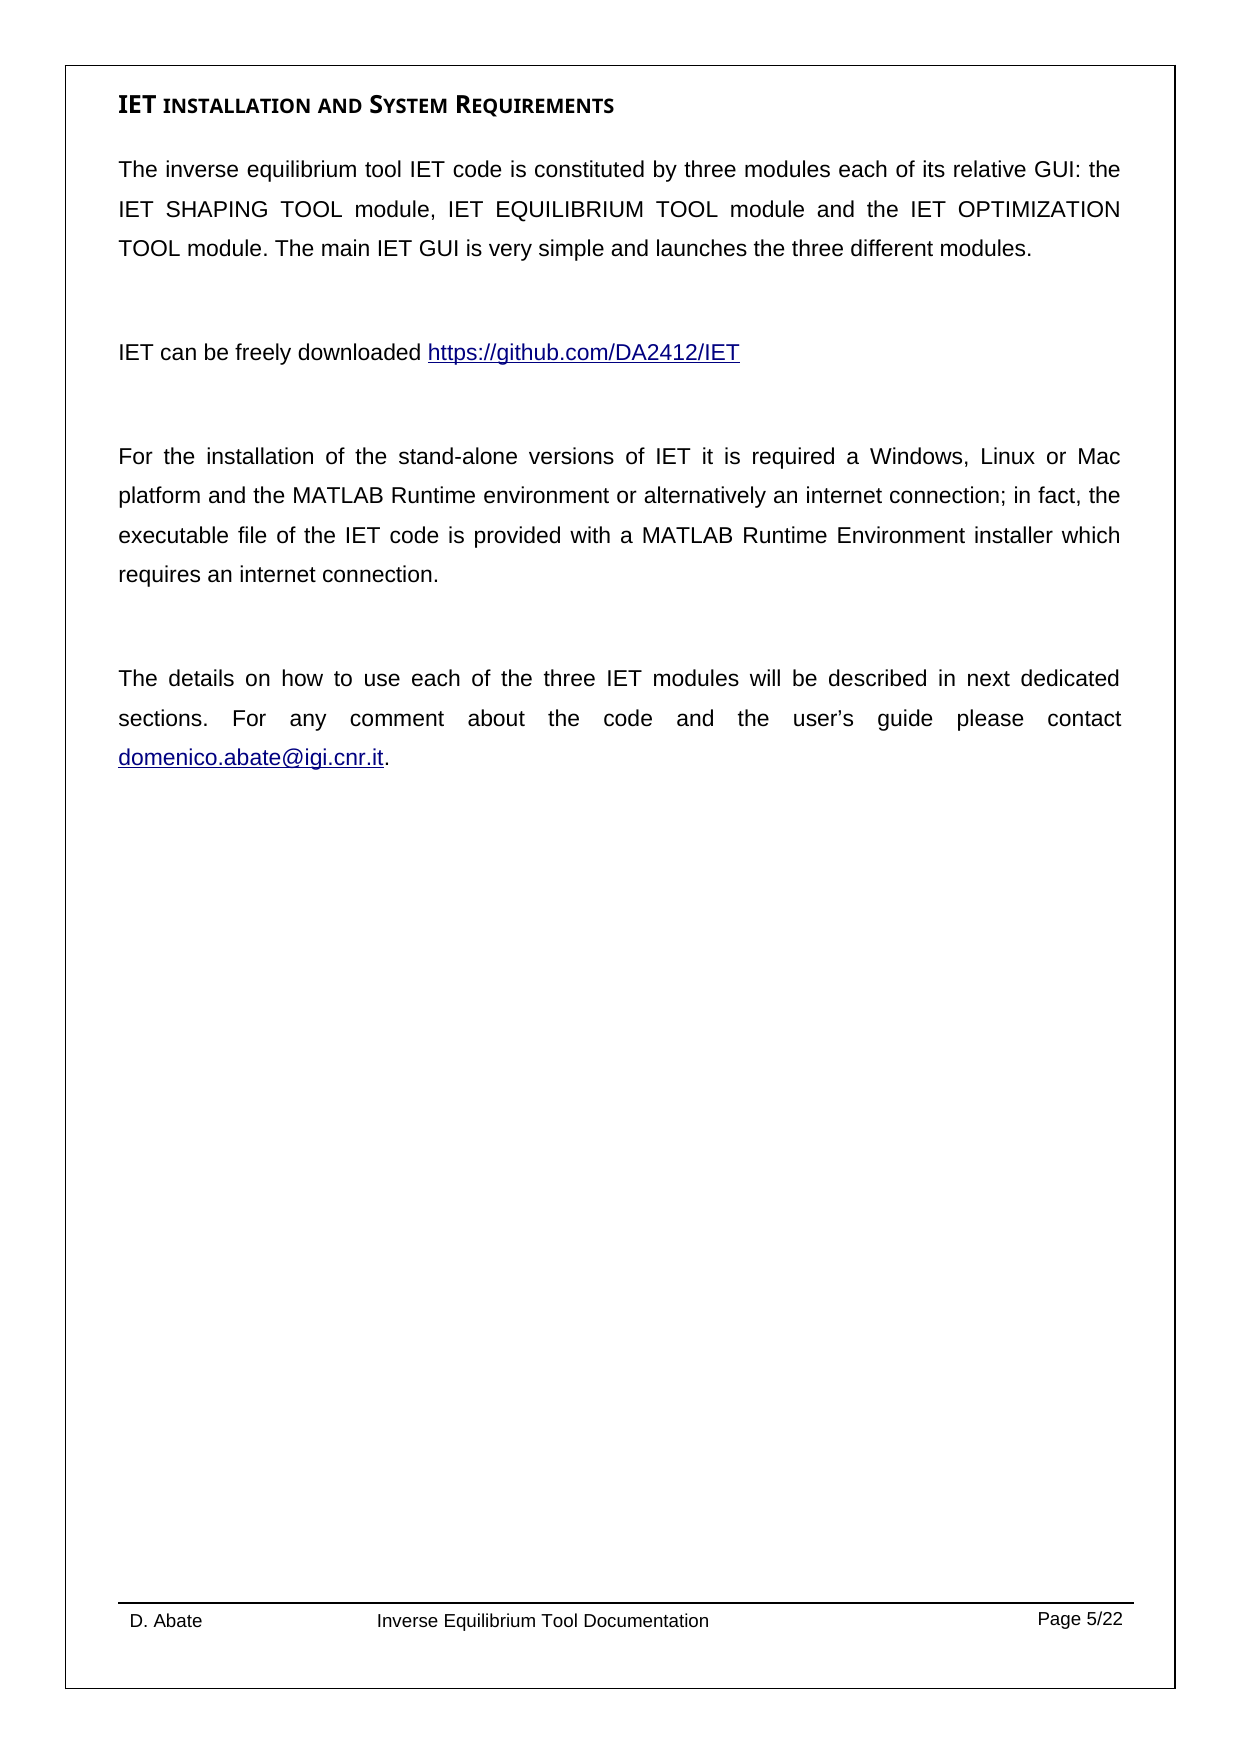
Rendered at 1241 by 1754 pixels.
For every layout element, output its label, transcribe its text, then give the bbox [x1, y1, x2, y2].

text For the installation of the stand-alone versions of IET it is required a Windows, Linux or Mac platform and the MATLAB Runtime environment or alternatively an internet connection; in fact, the executable file of the IET code is provided with a MATLAB Runtime Environment installer which requires an internet connection. [118, 443, 1122, 588]
text The details on how to use each of the three IET modules will be described in next dedicated sections. For any comment about the code and the user’s guide please contact domenico.abate@igi.cnr.it. [118, 665, 1122, 771]
text IET can be freely downloaded https://github.com/DA2412/IET [118, 339, 1122, 365]
text The inverse equilibrium tool IET code is constituted by three modules each of its relative GUI: the IET SHAPING TOOL module, IET EQUILIBRIUM TOOL module and the IET OPTIMIZATION TOOL module. The main IET GUI is very simple and launches the three different modules. [118, 156, 1122, 261]
subtitle IET installation and System Requirements [118, 86, 1122, 120]
